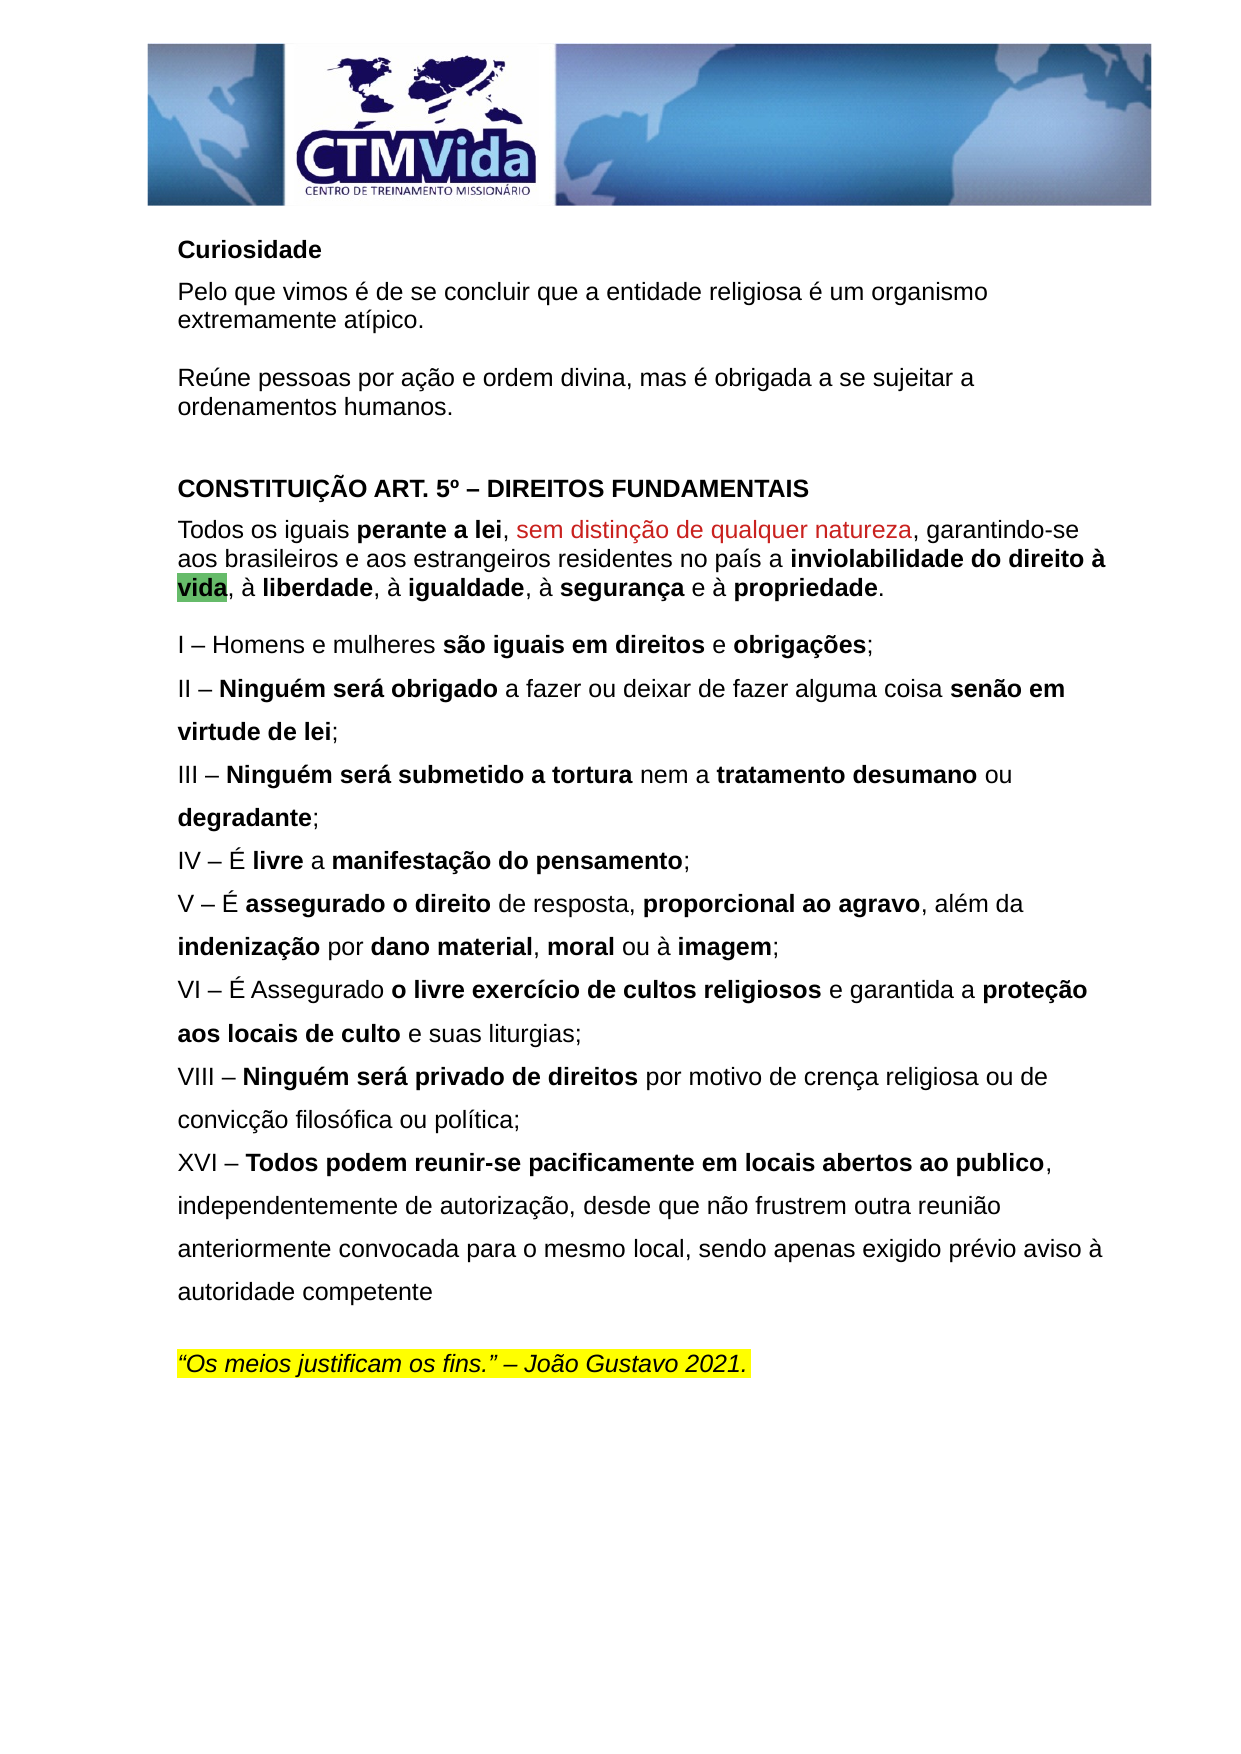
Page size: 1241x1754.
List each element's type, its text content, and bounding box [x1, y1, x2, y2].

text I – Homens e mulheres são iguais em direitos e obrigações; [177, 630, 1122, 659]
text II – Ninguém será obrigado a fazer ou deixar de fazer alguma coisa senão em virtude de lei; [177, 673, 1122, 745]
text XVI – Todos podem reunir-se pacificamente em locais abertos ao publico, independentemente de autorização, desde que não frustrem outra reunião anteriormente convocada para o mesmo local, sendo apenas exigido prévio aviso à autoridade competente [177, 1148, 1122, 1306]
text III – Ninguém será submetido a tortura nem a tratamento desumano ou degradante; [177, 760, 1122, 832]
picture [147, 43, 1152, 206]
text Pelo que vimos é de se concluir que a entidade religiosa é um organismo extremamente atípico. [177, 277, 1122, 334]
text IV – É livre a manifestação do pensamento; [177, 846, 1122, 875]
text V – É assegurado o direito de resposta, proporcional ao agravo, além da indenização por dano material, moral ou à imagem; [177, 889, 1122, 961]
subtitle CONSTITUIÇÃO ART. 5º – DIREITOS FUNDAMENTAIS [177, 474, 1122, 503]
text VI – É Assegurado o livre exercício de cultos religiosos e garantida a proteção aos locais de culto e suas liturgias; [177, 975, 1122, 1047]
text VIII – Ninguém será privado de direitos por motivo de crença religiosa ou de convicção filosófica ou política; [177, 1062, 1122, 1133]
text “Os meios justificam os fins.” – João Gustavo 2021. [177, 1349, 1122, 1378]
text Reúne pessoas por ação e ordem divina, mas é obrigada a se sujeitar a ordenamentos humanos. [177, 363, 1122, 420]
text Todos os iguais perante a lei, sem distinção de qualquer natureza, garantindo-se aos brasileiros e aos estrangeiros residentes no país a inviolabilidade do direito à vida, à liberdade, à igualdade, à segurança e à propriedade. [177, 515, 1122, 602]
subtitle Curiosidade [177, 235, 1122, 264]
